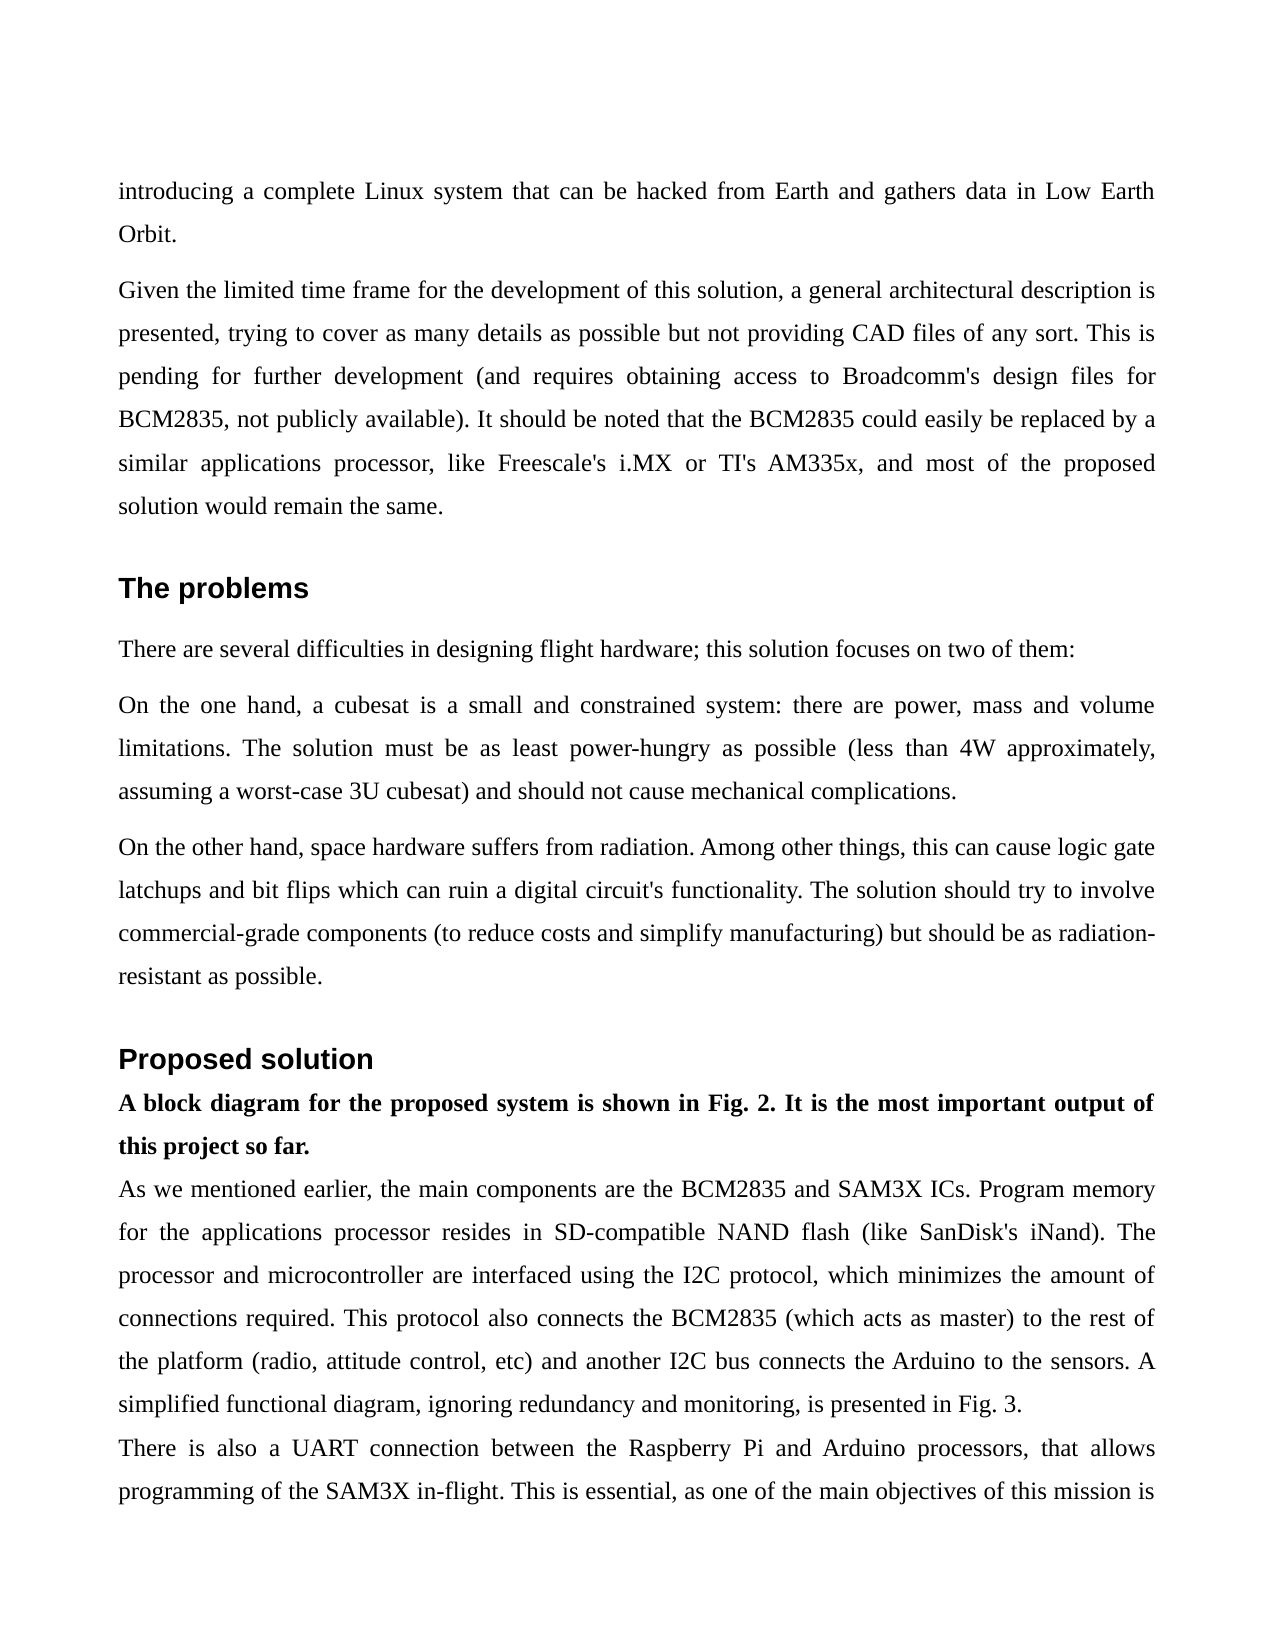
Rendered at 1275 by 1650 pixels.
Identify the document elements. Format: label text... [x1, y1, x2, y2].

text On the other hand, space hardware suffers from radiation. Among other things, this can cause logic gate latchups and bit flips which can ruin a digital circuit's functionality. The solution should try to involve commercial-grade components (to reduce costs and simplify manufacturing) but should be as radiation-resistant as possible. [118, 832, 1157, 990]
subtitle Proposed solution [118, 1042, 1157, 1075]
text introducing a complete Linux system that can be hacked from Earth and gathers data in Low Earth Orbit. [118, 176, 1157, 248]
text On the one hand, a cubesat is a small and constrained system: there are power, mass and volume limitations. The solution must be as least power-hungry as possible (less than 4W approximately, assuming a worst-case 3U cubesat) and should not cause mechanical complications. [118, 690, 1157, 805]
text Given the limited time frame for the development of this solution, a general architectural description is presented, trying to cover as many details as possible but not providing CAD files of any sort. This is pending for further development (and requires obtaining access to Broadcomm's design files for BCM2835, not publicly available). It should be noted that the BCM2835 could easily be replaced by a similar applications processor, like Freescale's i.MX or TI's AM335x, and most of the proposed solution would remain the same. [118, 275, 1157, 519]
text A block diagram for the proposed system is shown in Fig. 2. It is the most important output of this project so far. [118, 1088, 1157, 1159]
text There are several difficulties in designing flight hardware; this solution focuses on two of them: [118, 634, 1157, 663]
subtitle The problems [118, 571, 1157, 605]
text There is also a UART connection between the Raspberry Pi and Arduino processors, that allows programming of the SAM3X in-flight. This is essential, as one of the main objectives of this mission is [118, 1433, 1157, 1504]
text As we mentioned earlier, the main components are the BCM2835 and SAM3X ICs. Program memory for the applications processor resides in SD-compatible NAND flash (like SanDisk's iNand). The processor and microcontroller are interfaced using the I2C protocol, which minimizes the amount of connections required. This protocol also connects the BCM2835 (which acts as master) to the rest of the platform (radio, attitude control, etc) and another I2C bus connects the Arduino to the sensors. A simplified functional diagram, ignoring redundancy and monitoring, is presented in Fig. 3. [118, 1174, 1157, 1418]
